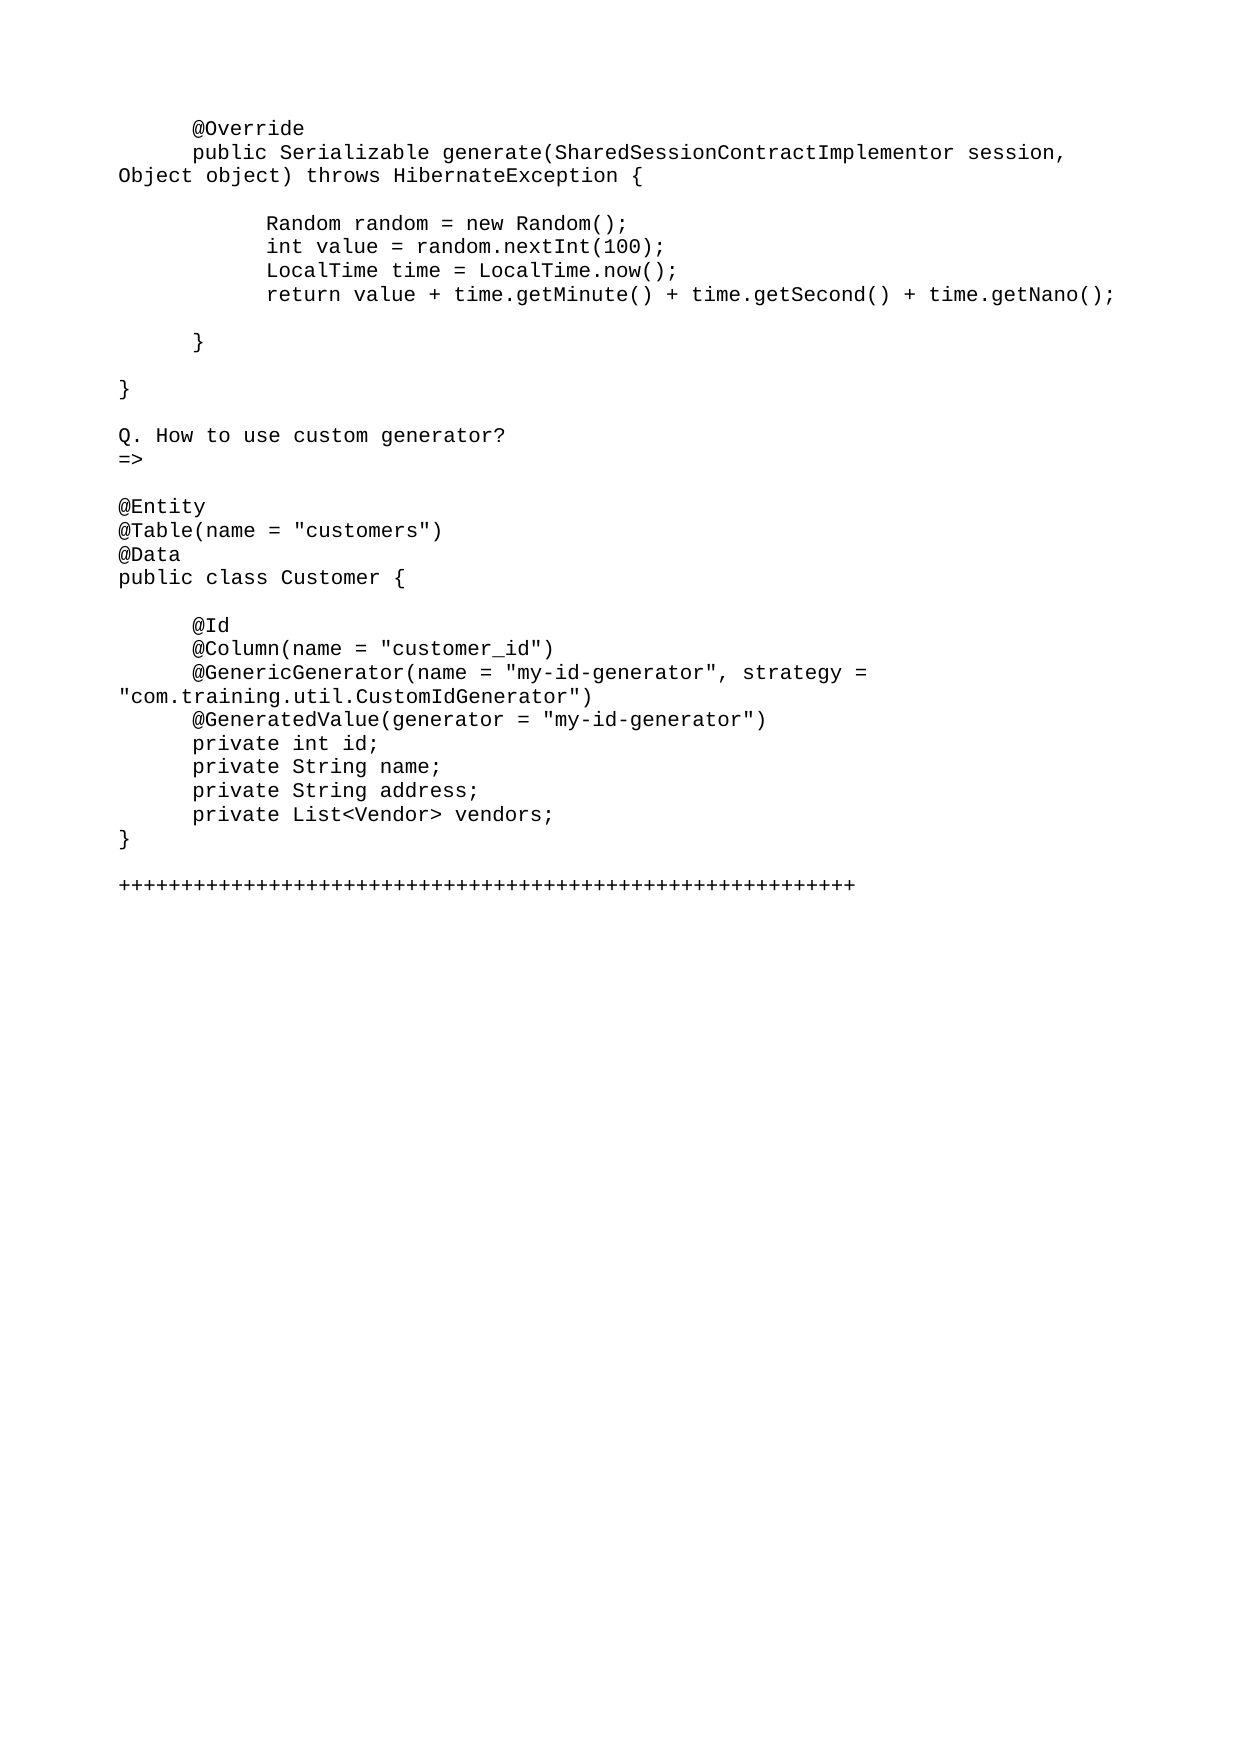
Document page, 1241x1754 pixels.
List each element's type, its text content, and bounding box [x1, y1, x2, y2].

text +++++++++++++++++++++++++++++++++++++++++++++++++++++++++++ [118, 875, 1122, 898]
text return value + time.getMinute() + time.getSecond() + time.getNano(); [118, 284, 1122, 331]
text private int id; [118, 733, 1122, 757]
text private List<Vendor> vendors; [118, 804, 1122, 827]
text private String name; [118, 757, 1122, 780]
text } [118, 331, 1122, 354]
text public Serializable generate(SharedSessionContractImplementor session, Object object) throws HibernateException { [118, 142, 1122, 189]
text public class Customer { [118, 567, 1122, 591]
text @Override [118, 118, 1122, 142]
text @Data [118, 544, 1122, 567]
text @Entity [118, 496, 1122, 520]
text } [118, 827, 1122, 851]
text @Table(name = "customers") [118, 520, 1122, 544]
text @Column(name = "customer_id") [118, 638, 1122, 662]
text } [118, 378, 1122, 402]
text Random random = new Random(); [118, 213, 1122, 236]
text @Id [118, 615, 1122, 638]
text private String address; [118, 780, 1122, 804]
text Q. How to use custom generator? [118, 426, 1122, 449]
text @GeneratedValue(generator = "my-id-generator") [118, 709, 1122, 733]
text @GenericGenerator(name = "my-id-generator", strategy = "com.training.util.CustomIdGenerator") [118, 662, 1122, 709]
text LocalTime time = LocalTime.now(); [118, 260, 1122, 284]
text int value = random.nextInt(100); [118, 236, 1122, 260]
text => [118, 449, 1122, 473]
